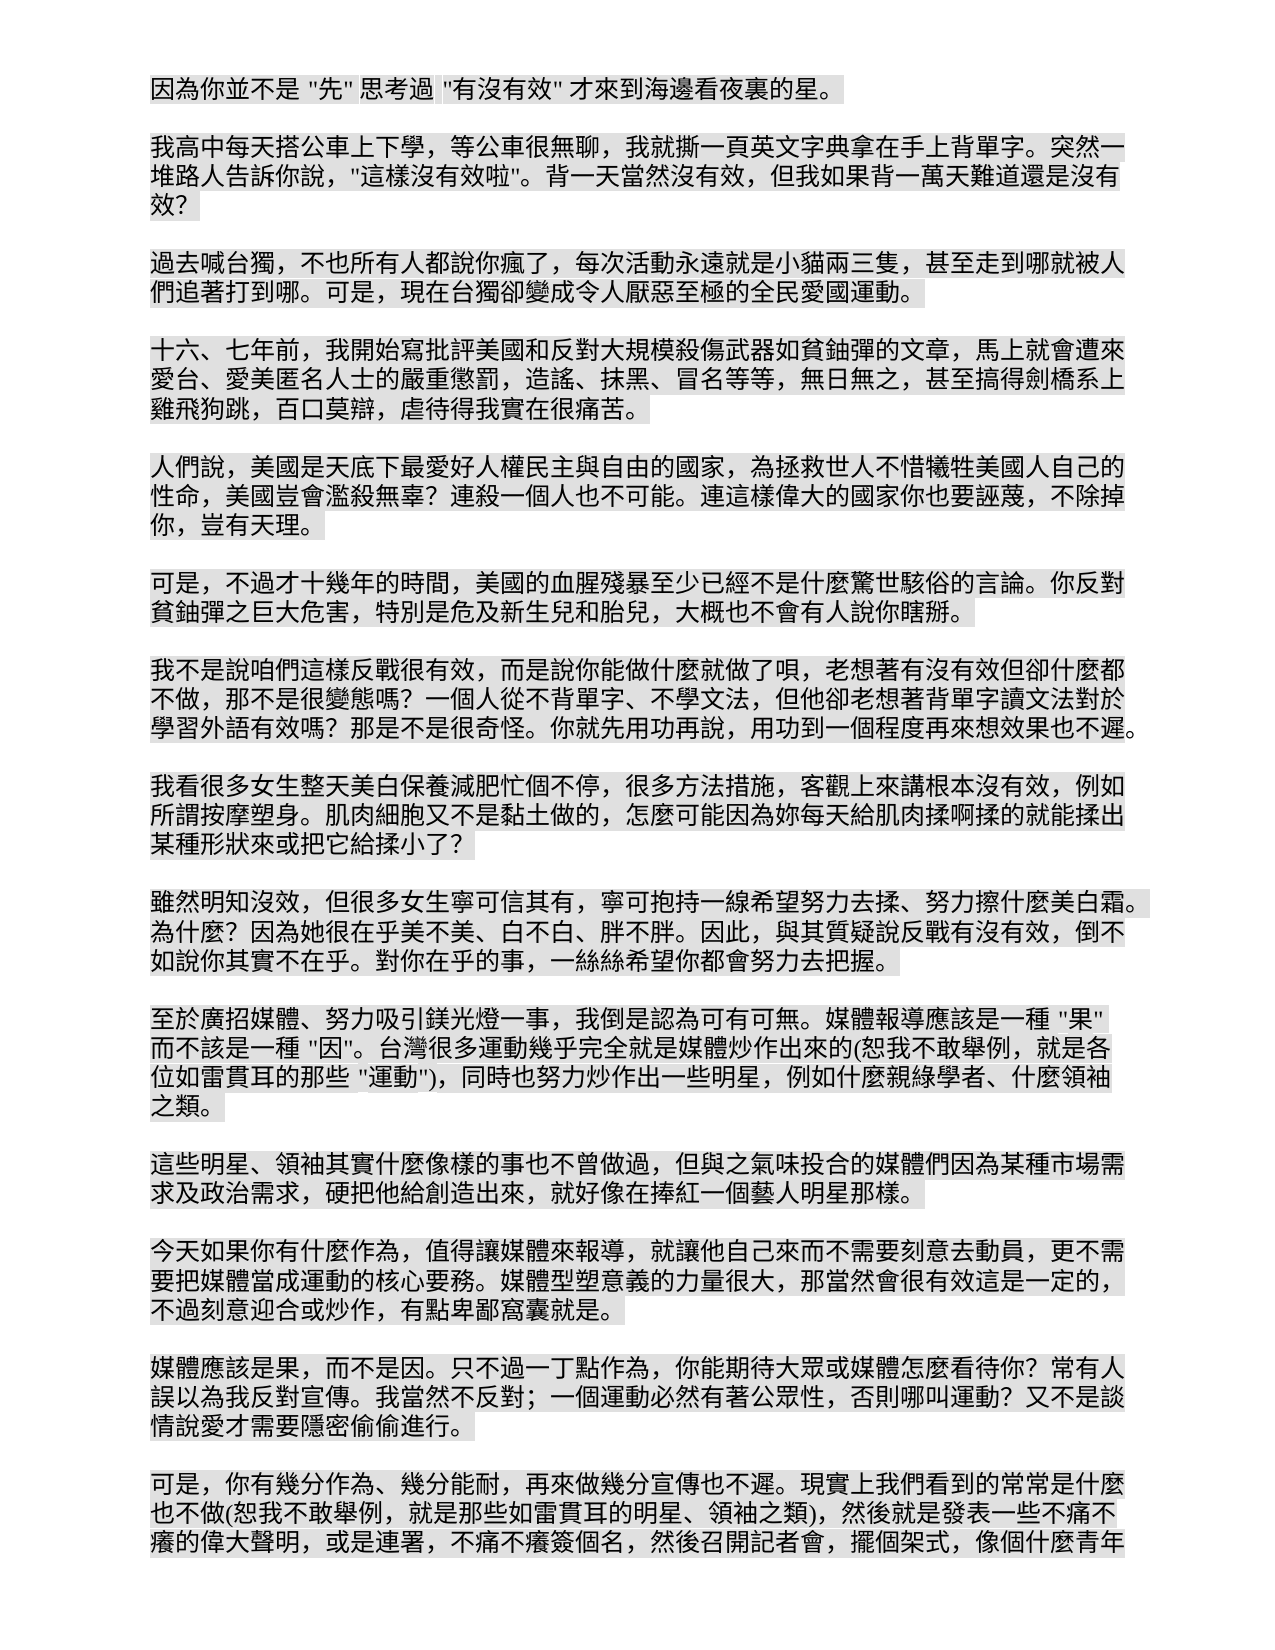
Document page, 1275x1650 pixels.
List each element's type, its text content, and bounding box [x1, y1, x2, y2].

text 我在首頁寫了篇停火公告。 所謂 "永久" 停火，我不樂觀，畢竟仇恨既已鑄成，以巴雙方總是會有人難以平息仇恨怒火，而且戰爭往往也會給一些人帶來莫大好處，並不是所有人都渴望和平。主導美國外交政策的軍火商們，肯定就不樂見戰爭結束。 不過，這個接力靜站活動就仍然依前所言，戰火一旦結束，我們就結束接力。往後發展如何，再看著辦。 長久以來，人們總是不間斷地質疑 "你們這樣做沒有效啦"。積極一點的，就會建議你們應該在報上買廣告或強力動員媒體等等。 有沒有效？這個問題只有一個，但我已經提出過一百個不同的回答。你心情不好，來到夜裏的海邊走走，突然一堆路人跟你說，這樣對改善心情沒有效啦。你聽了，只能瞠目結舌，因為你並不是 "先" 思考過 "有沒有效" 才來到海邊看夜裏的星。 我高中每天搭公車上下學，等公車很無聊，我就撕一頁英文字典拿在手上背單字。突然一堆路人告訴你說，"這樣沒有效啦"。背一天當然沒有效，但我如果背一萬天難道還是沒有效？ 過去喊台獨，不也所有人都說你瘋了，每次活動永遠就是小貓兩三隻，甚至走到哪就被人們追著打到哪。可是，現在台獨卻變成令人厭惡至極的全民愛國運動。 十六、七年前，我開始寫批評美國和反對大規模殺傷武器如貧鈾彈的文章，馬上就會遭來愛台、愛美匿名人士的嚴重懲罰，造謠、抹黑、冒名等等，無日無之，甚至搞得劍橋系上雞飛狗跳，百口莫辯，虐待得我實在很痛苦。 人們說，美國是天底下最愛好人權民主與自由的國家，為拯救世人不惜犧牲美國人自己的性命，美國豈會濫殺無辜？連殺一個人也不可能。連這樣偉大的國家你也要誣蔑，不除掉你，豈有天理。 可是，不過才十幾年的時間，美國的血腥殘暴至少已經不是什麼驚世駭俗的言論。你反對貧鈾彈之巨大危害，特別是危及新生兒和胎兒，大概也不會有人說你瞎掰。 我不是說咱們這樣反戰很有效，而是說你能做什麼就做了唄，老想著有沒有效但卻什麼都不做，那不是很變態嗎？一個人從不背單字、不學文法，但他卻老想著背單字讀文法對於學習外語有效嗎？那是不是很奇怪。你就先用功再說，用功到一個程度再來想效果也不遲。 我看很多女生整天美白保養減肥忙個不停，很多方法措施，客觀上來講根本沒有效，例如所謂按摩塑身。肌肉細胞又不是黏土做的，怎麼可能因為妳每天給肌肉揉啊揉的就能揉出某種形狀來或把它給揉小了？ 雖然明知沒效，但很多女生寧可信其有，寧可抱持一線希望努力去揉、努力擦什麼美白霜。為什麼？因為她很在乎美不美、白不白、胖不胖。因此，與其質疑說反戰有沒有效，倒不如說你其實不在乎。對你在乎的事，一絲絲希望你都會努力去把握。 至於廣招媒體、努力吸引鎂光燈一事，我倒是認為可有可無。媒體報導應該是一種 "果" 而不該是一種 "因"。台灣很多運動幾乎完全就是媒體炒作出來的(恕我不敢舉例，就是各位如雷貫耳的那些 "運動")，同時也努力炒作出一些明星，例如什麼親綠學者、什麼領袖之類。 這些明星、領袖其實什麼像樣的事也不曾做過，但與之氣味投合的媒體們因為某種市場需求及政治需求，硬把他給創造出來，就好像在捧紅一個藝人明星那樣。 今天如果你有什麼作為，值得讓媒體來報導，就讓他自己來而不需要刻意去動員，更不需要把媒體當成運動的核心要務。媒體型塑意義的力量很大，那當然會很有效這是一定的，不過刻意迎合或炒作，有點卑鄙窩囊就是。 媒體應該是果，而不是因。只不過一丁點作為，你能期待大眾或媒體怎麼看待你？常有人誤以為我反對宣傳。我當然不反對；一個運動必然有著公眾性，否則哪叫運動？又不是談情說愛才需要隱密偷偷進行。 可是，你有幾分作為、幾分能耐，再來做幾分宣傳也不遲。現實上我們看到的常常是什麼也不做(恕我不敢舉例，就是那些如雷貫耳的明星、領袖之類)，然後就是發表一些不痛不癢的偉大聲明，或是連署，不痛不癢簽個名，然後召開記者會，擺個架式，像個什麼青年導師或思想家似地，講一些蠢話傻話漂亮話，然後就儼然是救國救民的一代英豪了。 這些 "記者會專家" 們，他動一根手指頭的效果，都絕對會遠勝過你的種種辛勞與巨大代價，但這是病態社會的普遍現象，不是事物應有的意義與價值。我們既為價值之事而來，就理當依著價值行事。 [150, 75, 1125, 1558]
